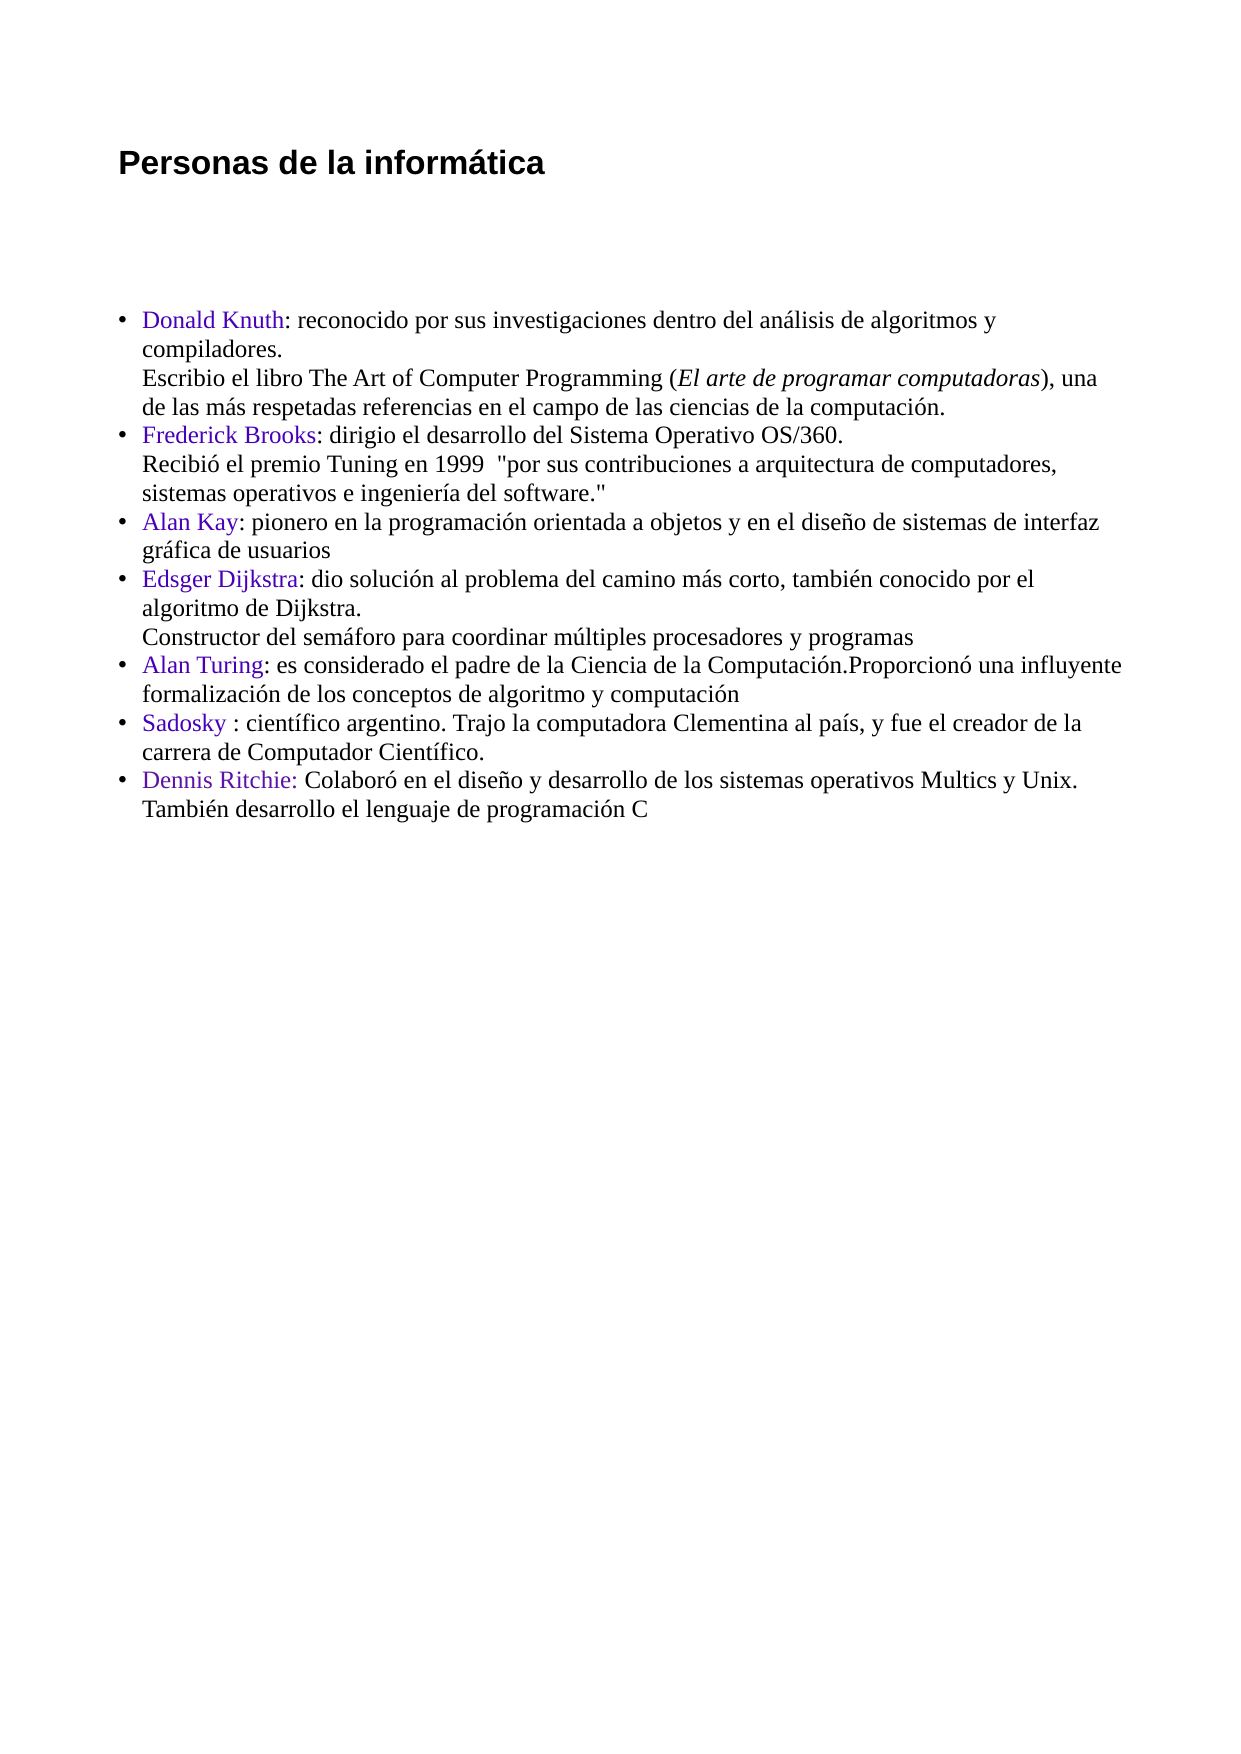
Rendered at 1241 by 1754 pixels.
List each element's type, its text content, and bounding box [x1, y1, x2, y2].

list Donald Knuth: reconocido por sus investigaciones dentro del análisis de algoritmos y compiladores. [118, 306, 1122, 363]
list Frederick Brooks: dirigio el desarrollo del Sistema Operativo OS/360. [118, 421, 1122, 449]
list Alan Turing: es considerado el padre de la Ciencia de la Computación.Proporcionó una influyente formalización de los conceptos de algoritmo y computación [118, 651, 1122, 708]
list Escribio el libro The Art of Computer Programming (El arte de programar computadoras), una de las más respetadas referencias en el campo de las ciencias de la computación. [118, 363, 1122, 421]
list Edsger Dijkstra: dio solución al problema del camino más corto, también conocido por el algoritmo de Dijkstra. [118, 564, 1122, 622]
subtitle Personas de la informática [118, 143, 1122, 182]
list Sadosky : científico argentino. Trajo la computadora Clementina al país, y fue el creador de la carrera de Computador Científico. [118, 708, 1122, 766]
list Dennis Ritchie: Colaboró en el diseño y desarrollo de los sistemas operativos Multics y Unix. También desarrollo el lenguaje de programación C [118, 766, 1122, 823]
list Recibió el premio Tuning en 1999 "por sus contribuciones a arquitectura de computadores, sistemas operativos e ingeniería del software." [118, 449, 1122, 507]
list Alan Kay: pionero en la programación orientada a objetos y en el diseño de sistemas de interfaz gráfica de usuarios [118, 507, 1122, 564]
list Constructor del semáforo para coordinar múltiples procesadores y programas [118, 622, 1122, 651]
